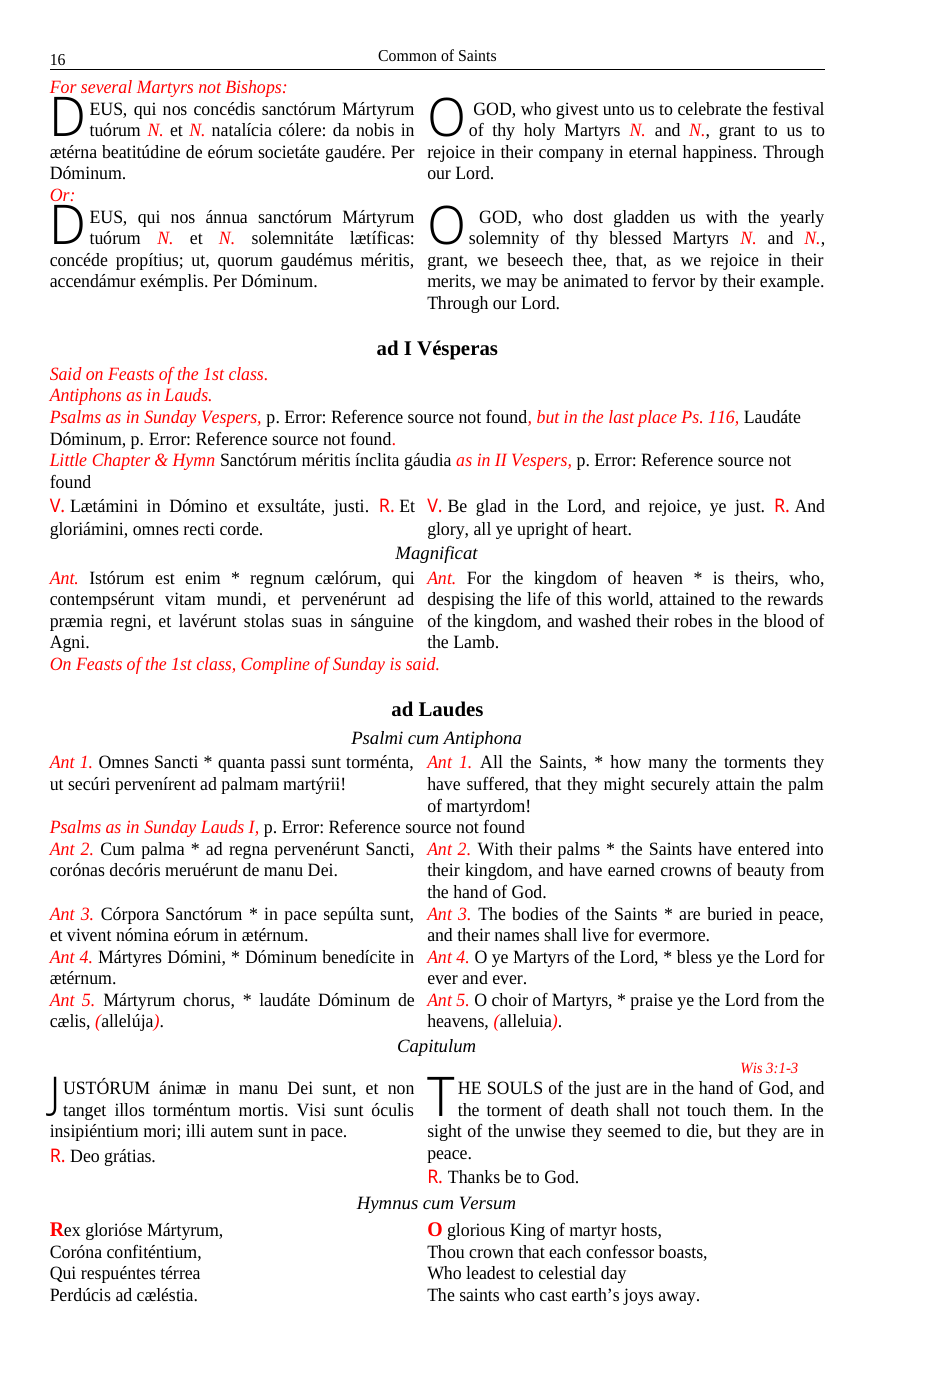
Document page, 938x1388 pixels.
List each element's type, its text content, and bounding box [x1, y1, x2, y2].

text Little Chapter & Hymn Sanctórum méritis ínclita gáudia as in II Vespers, p. [49, 449, 825, 492]
table_header O glorious King of martyr hosts, Thou crown that each confessor boasts, Who leadest to celestial day The saints who cast earth’s joys away. [421, 1217, 825, 1305]
table_header Rex glorióse Mártyrum, Coróna confiténtium, Qui respuéntes térrea Perdúcis ad cæléstia. [50, 1217, 421, 1305]
table_cell Ant 4. O ye Martyrs of the Lord, * bless ye the Lord for ever and ever. [421, 946, 825, 989]
table_header Ant 2. Cum palma * ad regna pervenérunt Sancti, corónas decóris meruérunt de manu Dei. [50, 838, 421, 902]
text ad I Vésperas [49, 336, 825, 360]
table_header Ant. For the kingdom of heaven * is theirs, who, despising the life of this world, attained to the rewards of the kingdom, and washed their robes in the blood of the Lamb. [421, 567, 825, 653]
table_header Ant 1. Omnes Sancti * quanta passi sunt torménta, ut secúri pervenírent ad palmam martýrii! [50, 751, 421, 816]
table_cell [421, 1305, 825, 1315]
table_cell Ant 3. The bodies of the Saints * are buried in peace, and their names shall live for evermore. [421, 903, 825, 946]
text Magnificat [49, 542, 825, 564]
table_cell Ant 4. Mártyres Dómini, * Dóminum benedícite in ætérnum. [50, 946, 421, 989]
text Said on Feasts of the 1st class. [49, 363, 825, 384]
table_header JUSTÓRUM ánimæ in manu Dei sunt, et non tanget illos torméntum mortis. Visi sunt óculis insipiéntium mori; illi autem sunt in pace. R. Deo grátias. [50, 1077, 421, 1189]
table_header DEUS, qui nos ánnua sanctórum Mártyrum tuórum N. et N. solemnitáte lætíficas: concéde propítius; ut, quorum gaudémus méritis, accendámur exémplis. Per Dóminum. [50, 206, 421, 313]
table_header DEUS, qui nos concédis sanctórum Mártyrum tuórum N. et N. natalícia cólere: da nobis in ætérna beatitúdine de eórum societáte gaudére. Per Dóminum. [50, 98, 421, 184]
table_cell [50, 1305, 421, 1315]
table_header O GOD, who givest unto us to celebrate the festival of thy holy Martyrs N. and N., grant to us to rejoice in their company in eternal happiness. Through our Lord. [421, 98, 825, 184]
table_header V. Lætámini in Dómino et exsultáte, justi. R. Et gloriámini, omnes recti corde. [50, 492, 421, 539]
table_header THE SOULS of the just are in the hand of God, and the torment of death shall not touch them. In the sight of the unwise they seemed to die, but they are in peace. R. Thanks be to God. [421, 1077, 825, 1189]
text Capitulum [49, 1035, 825, 1056]
table_cell Ant 5. O choir of Martyrs, * praise ye the Lord from the heavens, (alleluia). [421, 989, 825, 1032]
text Psalmi cum Antiphona [49, 727, 825, 748]
table_cell Ant 5. Mártyrum chorus, * laudáte Dóminum de cælis, (allelúja). [50, 989, 421, 1032]
text For several Martyrs not Bishops: [49, 76, 825, 98]
table_header O GOD, who dost gladden us with the yearly solemnity of thy blessed Martyrs N. and N., grant, we beseech thee, that, as we rejoice in their merits, we may be animated to fervor by their example. Through our Lord. [421, 206, 825, 313]
text Or: [49, 184, 825, 206]
text ad Laudes [49, 697, 825, 721]
text Wis 3:1-3 [49, 1059, 825, 1077]
table_cell Ant 3. Córpora Sanctórum * in pace sepúlta sunt, et vivent nómina eórum in ætérnum. [50, 903, 421, 946]
text Psalms as in Sunday Lauds I, p. [49, 816, 825, 838]
table_header Ant 2. With their palms * the Saints have entered into their kingdom, and have earned crowns of beauty from the hand of God. [421, 838, 825, 902]
text Hymnus cum Versum [49, 1192, 825, 1214]
text Antiphons as in Lauds. [49, 384, 825, 406]
table_header Ant 1. All the Saints, * how many the torments they have suffered, that they might securely attain the palm of martyrdom! [421, 751, 825, 816]
text Psalms as in Sunday Vespers, p. , but in the last place Ps. 116, Laudáte Dóminum, p. . [49, 406, 825, 449]
table_header V. Be glad in the Lord, and rejoice, ye just. R. And glory, all ye upright of heart. [421, 492, 825, 539]
text On Feasts of the 1st class, Compline of Sunday is said. [49, 653, 825, 674]
table_header Ant. Istórum est enim * regnum cælórum, qui contempsérunt vitam mundi, et pervenérunt ad præmia regni, et lavérunt stolas suas in sánguine Agni. [50, 567, 421, 653]
